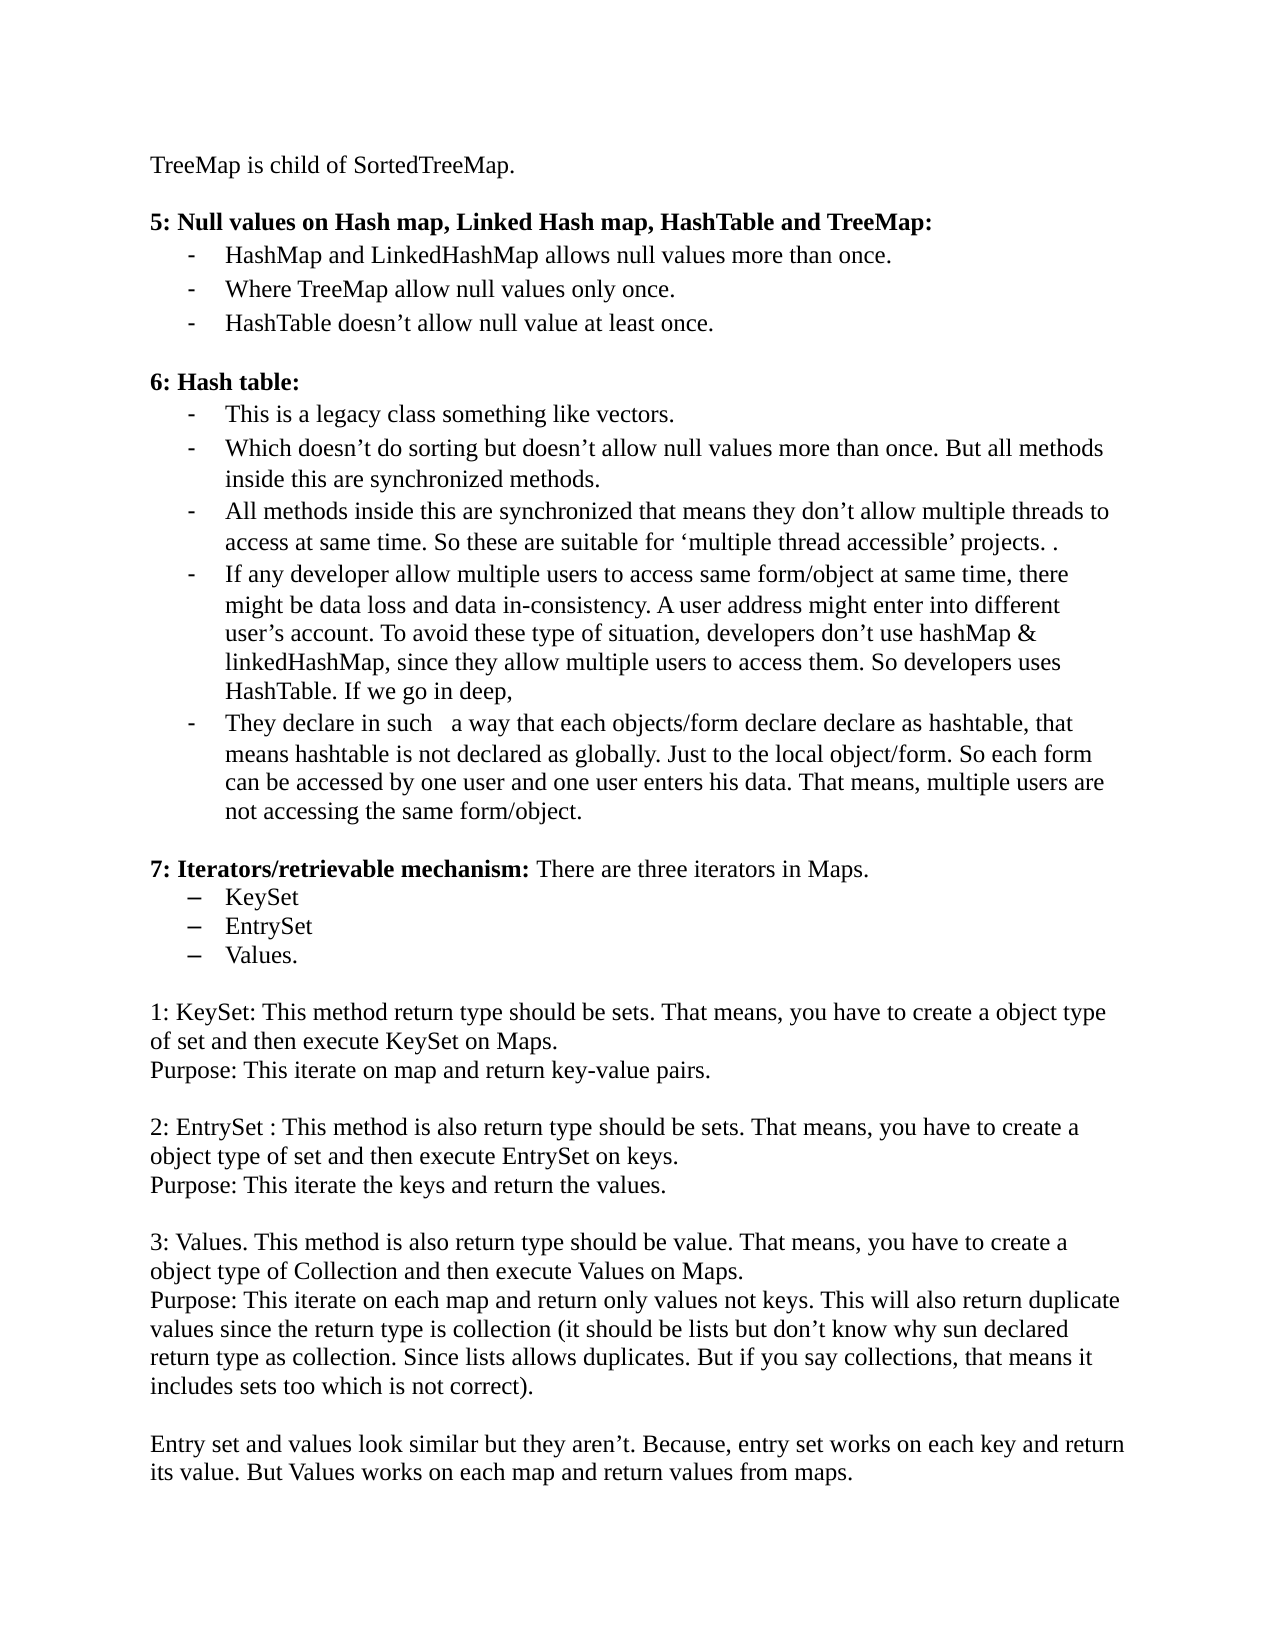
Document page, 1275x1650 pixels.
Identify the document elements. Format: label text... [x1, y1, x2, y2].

text TreeMap is child of SortedTreeMap. [150, 150, 1125, 179]
list Which doesn’t do sorting but doesn’t allow null values more than once. But all methods inside this are synchronized methods. [187, 430, 1125, 493]
list If any developer allow multiple users to access same form/object at same time, there might be data loss and data in-consistency. A user address might enter into different user’s account. To avoid these type of situation, developers don’t use hashMap & linkedHashMap, since they allow multiple users to access them. So developers uses HashTable. If we go in deep, [187, 556, 1125, 705]
text 6: Hash table: [150, 367, 1125, 396]
list EntrySet [187, 911, 1125, 940]
text 7: Iterators/retrievable mechanism: There are three iterators in Maps. [150, 854, 1125, 882]
text 3: Values. This method is also return type should be value. That means, you have to create a object type of Collection and then execute Values on Maps. [150, 1227, 1125, 1285]
text 1: KeySet: This method return type should be sets. That means, you have to create a object type of set and then execute KeySet on Maps. [150, 997, 1125, 1055]
text Entry set and values look similar but they aren’t. Because, entry set works on each key and return its value. But Values works on each map and return values from maps. [150, 1429, 1125, 1486]
list HashMap and LinkedHashMap allows null values more than once. [187, 236, 1125, 270]
list HashTable doesn’t allow null value at least once. [187, 304, 1125, 338]
text 5: Null values on Hash map, Linked Hash map, HashTable and TreeMap: [150, 207, 1125, 236]
list KeySet [187, 882, 1125, 911]
list They declare in such a way that each objects/form declare declare as hashtable, that means hashtable is not declared as globally. Just to the local object/form. So each form can be accessed by one user and one user enters his data. That means, multiple users are not accessing the same form/object. [187, 705, 1125, 825]
list All methods inside this are synchronized that means they don’t allow multiple threads to access at same time. So these are suitable for ‘multiple thread accessible’ projects. . [187, 493, 1125, 556]
text Purpose: This iterate the keys and return the values. [150, 1170, 1125, 1199]
list Where TreeMap allow null values only once. [187, 270, 1125, 304]
text 2: EntrySet : This method is also return type should be sets. That means, you have to create a object type of set and then execute EntrySet on keys. [150, 1112, 1125, 1170]
list This is a legacy class something like vectors. [187, 396, 1125, 430]
text Purpose: This iterate on map and return key-value pairs. [150, 1055, 1125, 1084]
text Purpose: This iterate on each map and return only values not keys. This will also return duplicate values since the return type is collection (it should be lists but don’t know why sun declared return type as collection. Since lists allows duplicates. But if you say collections, that means it includes sets too which is not correct). [150, 1285, 1125, 1400]
list Values. [187, 940, 1125, 969]
